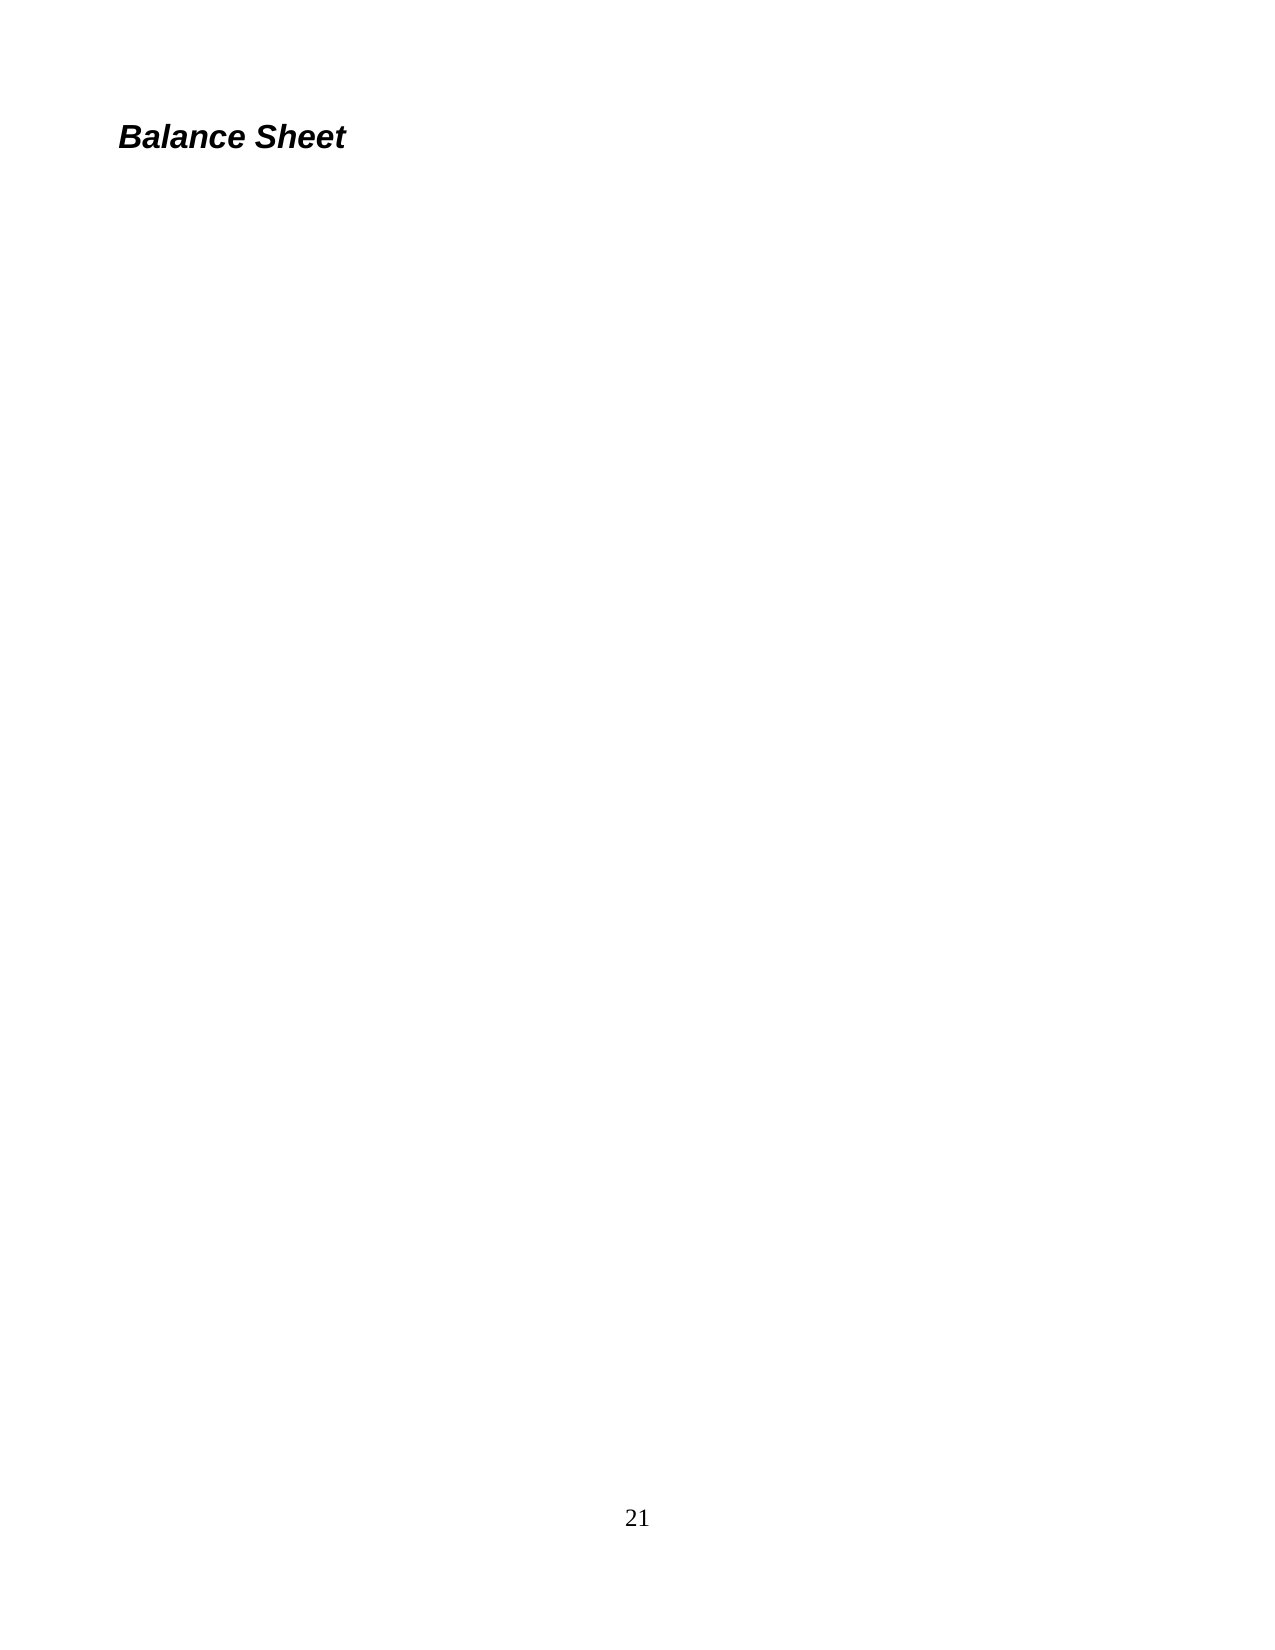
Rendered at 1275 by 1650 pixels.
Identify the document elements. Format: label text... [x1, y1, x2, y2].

text Balance Sheet [118, 118, 1157, 155]
